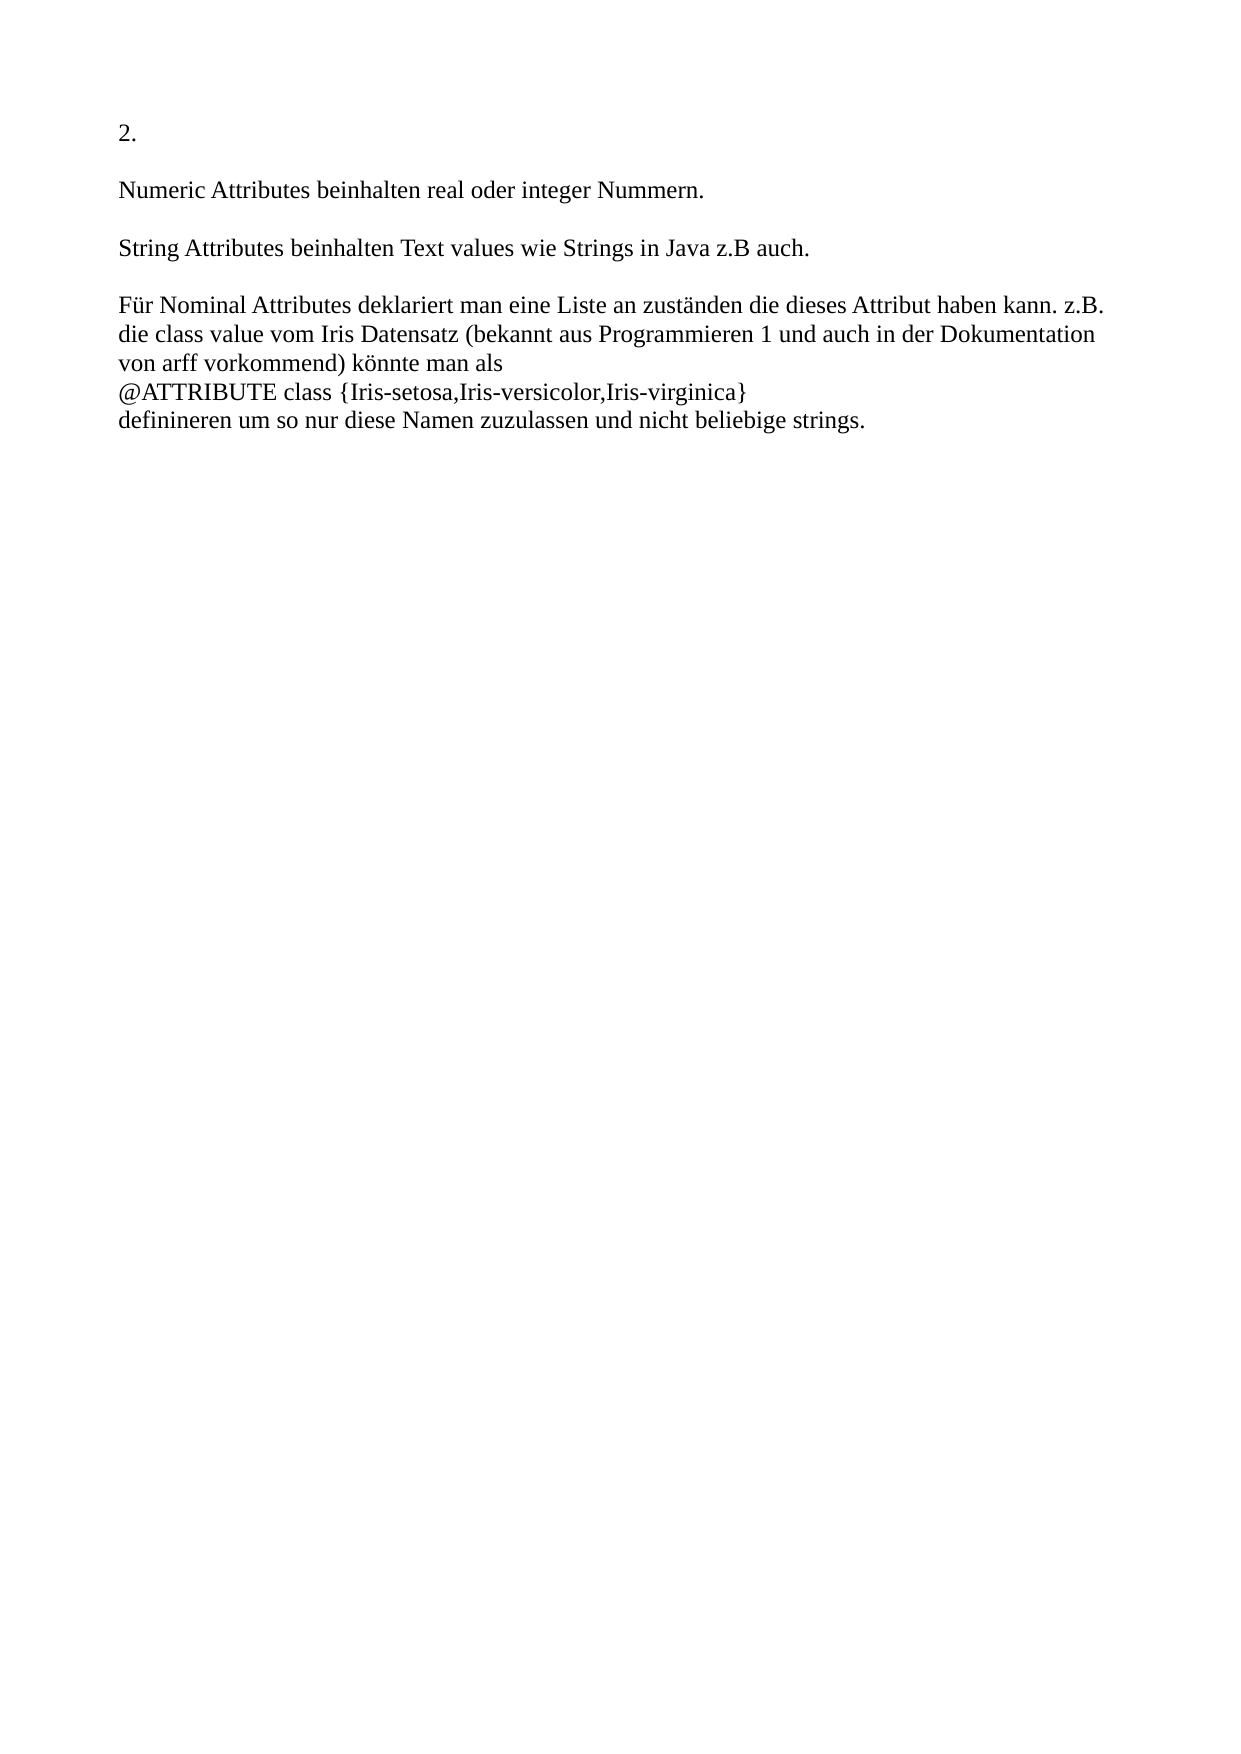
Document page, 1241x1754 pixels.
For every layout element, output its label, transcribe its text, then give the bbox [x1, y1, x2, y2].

text String Attributes beinhalten Text values wie Strings in Java z.B auch. [118, 233, 1122, 262]
text @ATTRIBUTE class {Iris-setosa,Iris-versicolor,Iris-virginica} [118, 377, 1122, 406]
text Für Nominal Attributes deklariert man eine Liste an zuständen die dieses Attribut haben kann. z.B. die class value vom Iris Datensatz (bekannt aus Programmieren 1 und auch in der Dokumentation von arff vorkommend) könnte man als [118, 291, 1122, 377]
text definineren um so nur diese Namen zuzulassen und nicht beliebige strings. [118, 406, 1122, 434]
text Numeric Attributes beinhalten real oder integer Nummern. [118, 176, 1122, 204]
text 2. [118, 118, 1122, 147]
